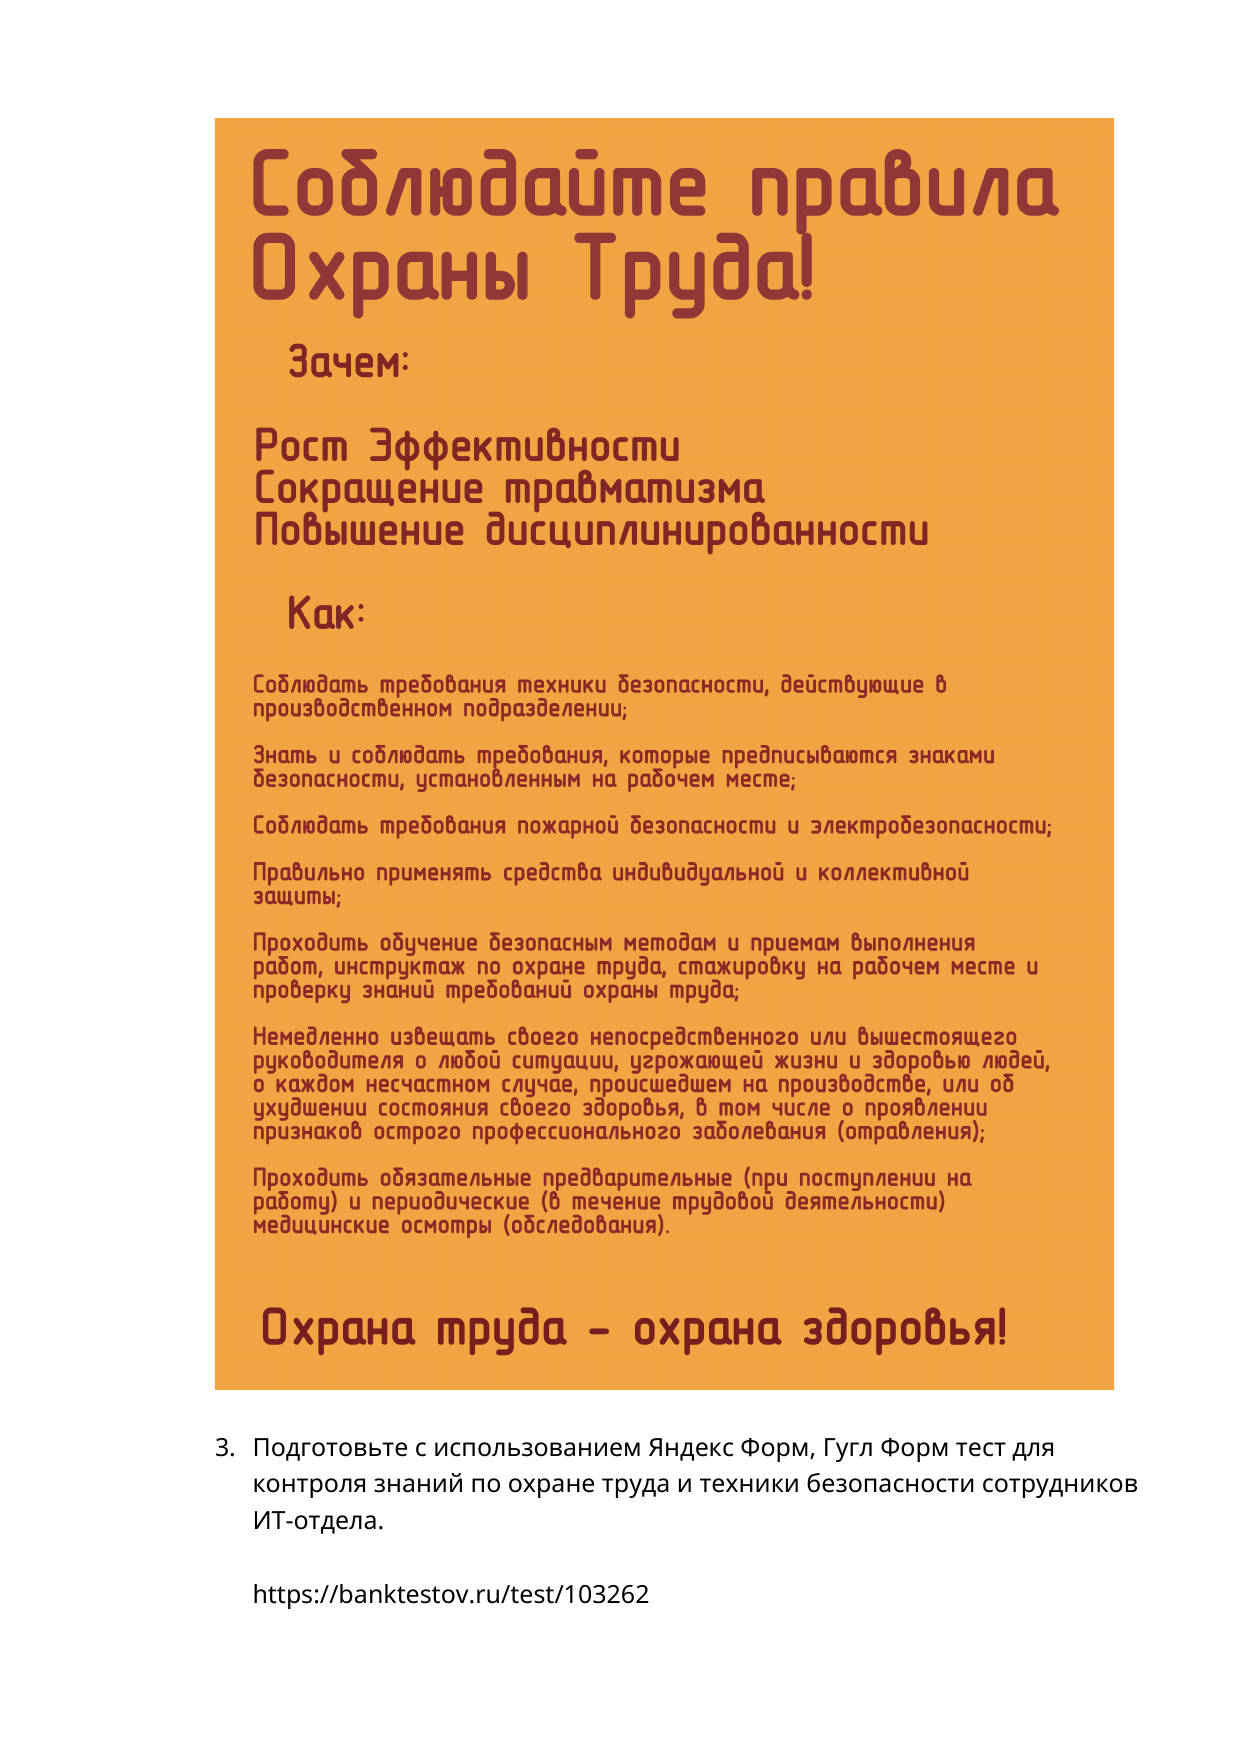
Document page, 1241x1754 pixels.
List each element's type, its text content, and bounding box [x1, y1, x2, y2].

list https://banktestov.ru/test/103262 [252, 1576, 1152, 1611]
picture [214, 118, 1115, 1390]
list Подготовьте с использованием Яндекс Форм, Гугл Форм тест для контроля знаний по охране труда и техники безопасности сотрудников ИТ-отдела. [215, 1429, 1152, 1537]
